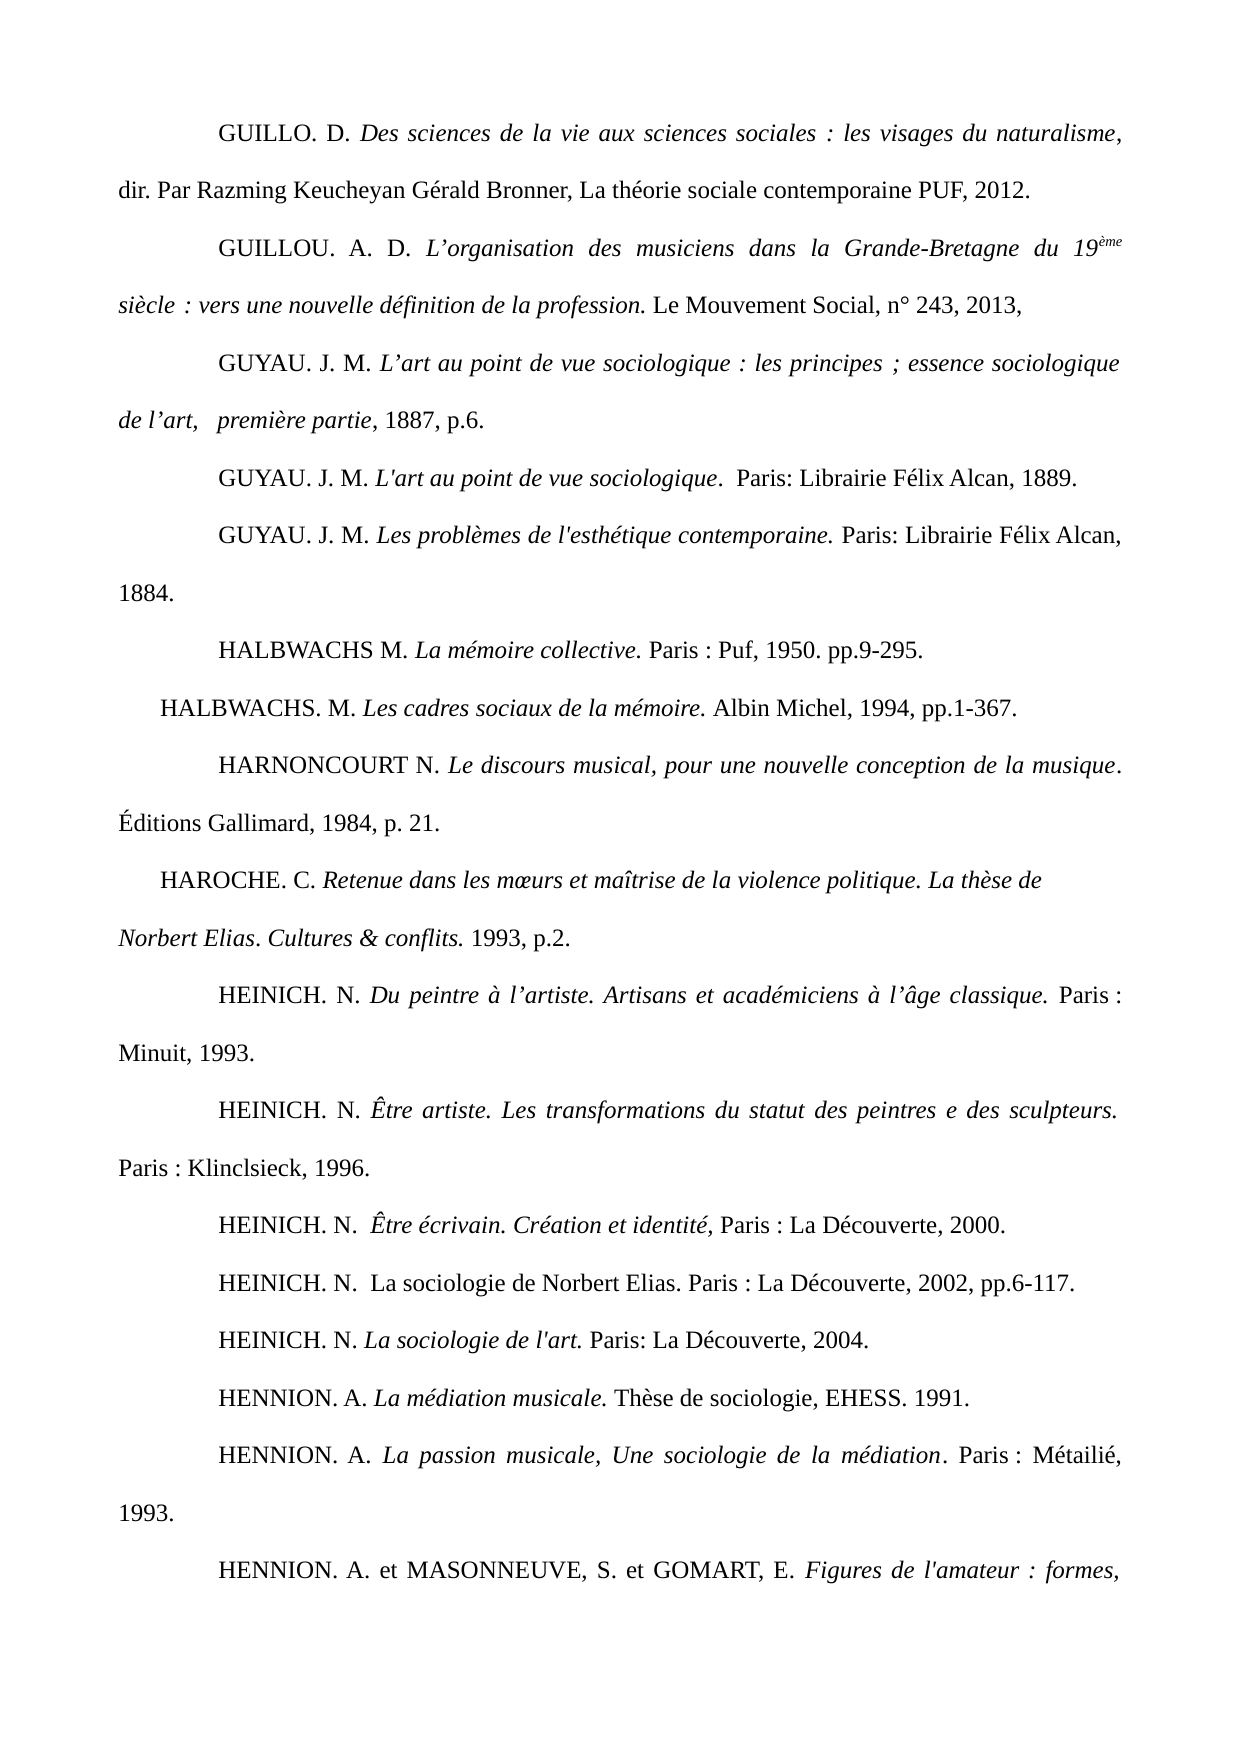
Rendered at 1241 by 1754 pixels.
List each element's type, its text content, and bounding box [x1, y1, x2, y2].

text GUYAU. J. M. Les problèmes de l'esthétique contemporaine. Paris: Librairie Félix Alcan, 1884. [118, 521, 1122, 607]
text HEINICH. N. Être écrivain. Création et identité, Paris : La Découverte, 2000. [118, 1211, 1122, 1239]
text HAROCHE. C. Retenue dans les mœurs et maîtrise de la violence politique. La thèse de Norbert Elias. Cultures & conflits. 1993, p.2. [118, 866, 1122, 952]
text GUYAU. J. M. L'art au point de vue sociologique. Paris: Librairie Félix Alcan, 1889. [118, 463, 1122, 492]
text HEINICH. N. Du peintre à l’artiste. Artisans et académiciens à l’âge classique. Paris : Minuit, 1993. [118, 981, 1122, 1067]
text HENNION. A. La passion musicale, Une sociologie de la médiation. Paris : Métailié, 1993. [118, 1441, 1122, 1527]
text GUILLO. D. Des sciences de la vie aux sciences sociales : les visages du naturalisme, dir. Par Razming Keucheyan Gérald Bronner, La théorie sociale contemporaine PUF, 2012. [118, 118, 1122, 204]
text HEINICH. N. La sociologie de l'art. Paris: La Découverte, 2004. [118, 1326, 1122, 1354]
text HENNION. A. et MASONNEUVE, S. et GOMART, E. Figures de l'amateur : formes, [118, 1556, 1122, 1584]
text HEINICH. N. Être artiste. Les transformations du statut des peintres e des sculpteurs. Paris : Klinclsieck, 1996. [118, 1096, 1122, 1182]
text GUILLOU. A. D. L’organisation des musiciens dans la Grande-Bretagne du 19ème siècle : vers une nouvelle définition de la profession. Le Mouvement Social, n° 243, 2013, [118, 233, 1122, 319]
text HENNION. A. La médiation musicale. Thèse de sociologie, EHESS. 1991. [118, 1383, 1122, 1412]
text HARNONCOURT N. Le discours musical, pour une nouvelle conception de la musique. Éditions Gallimard, 1984, p. 21. [118, 751, 1122, 837]
text HALBWACHS. M. Les cadres sociaux de la mémoire. Albin Michel, 1994, pp.1-367. [118, 693, 1122, 722]
text HALBWACHS M. La mémoire collective. Paris : Puf, 1950. pp.9-295. [118, 636, 1122, 664]
text GUYAU. J. M. L’art au point de vue sociologique : les principes ; essence sociologique de l’art, première partie, 1887, p.6. [118, 348, 1122, 434]
text HEINICH. N. La sociologie de Norbert Elias. Paris : La Découverte, 2002, pp.6-117. [118, 1268, 1122, 1297]
